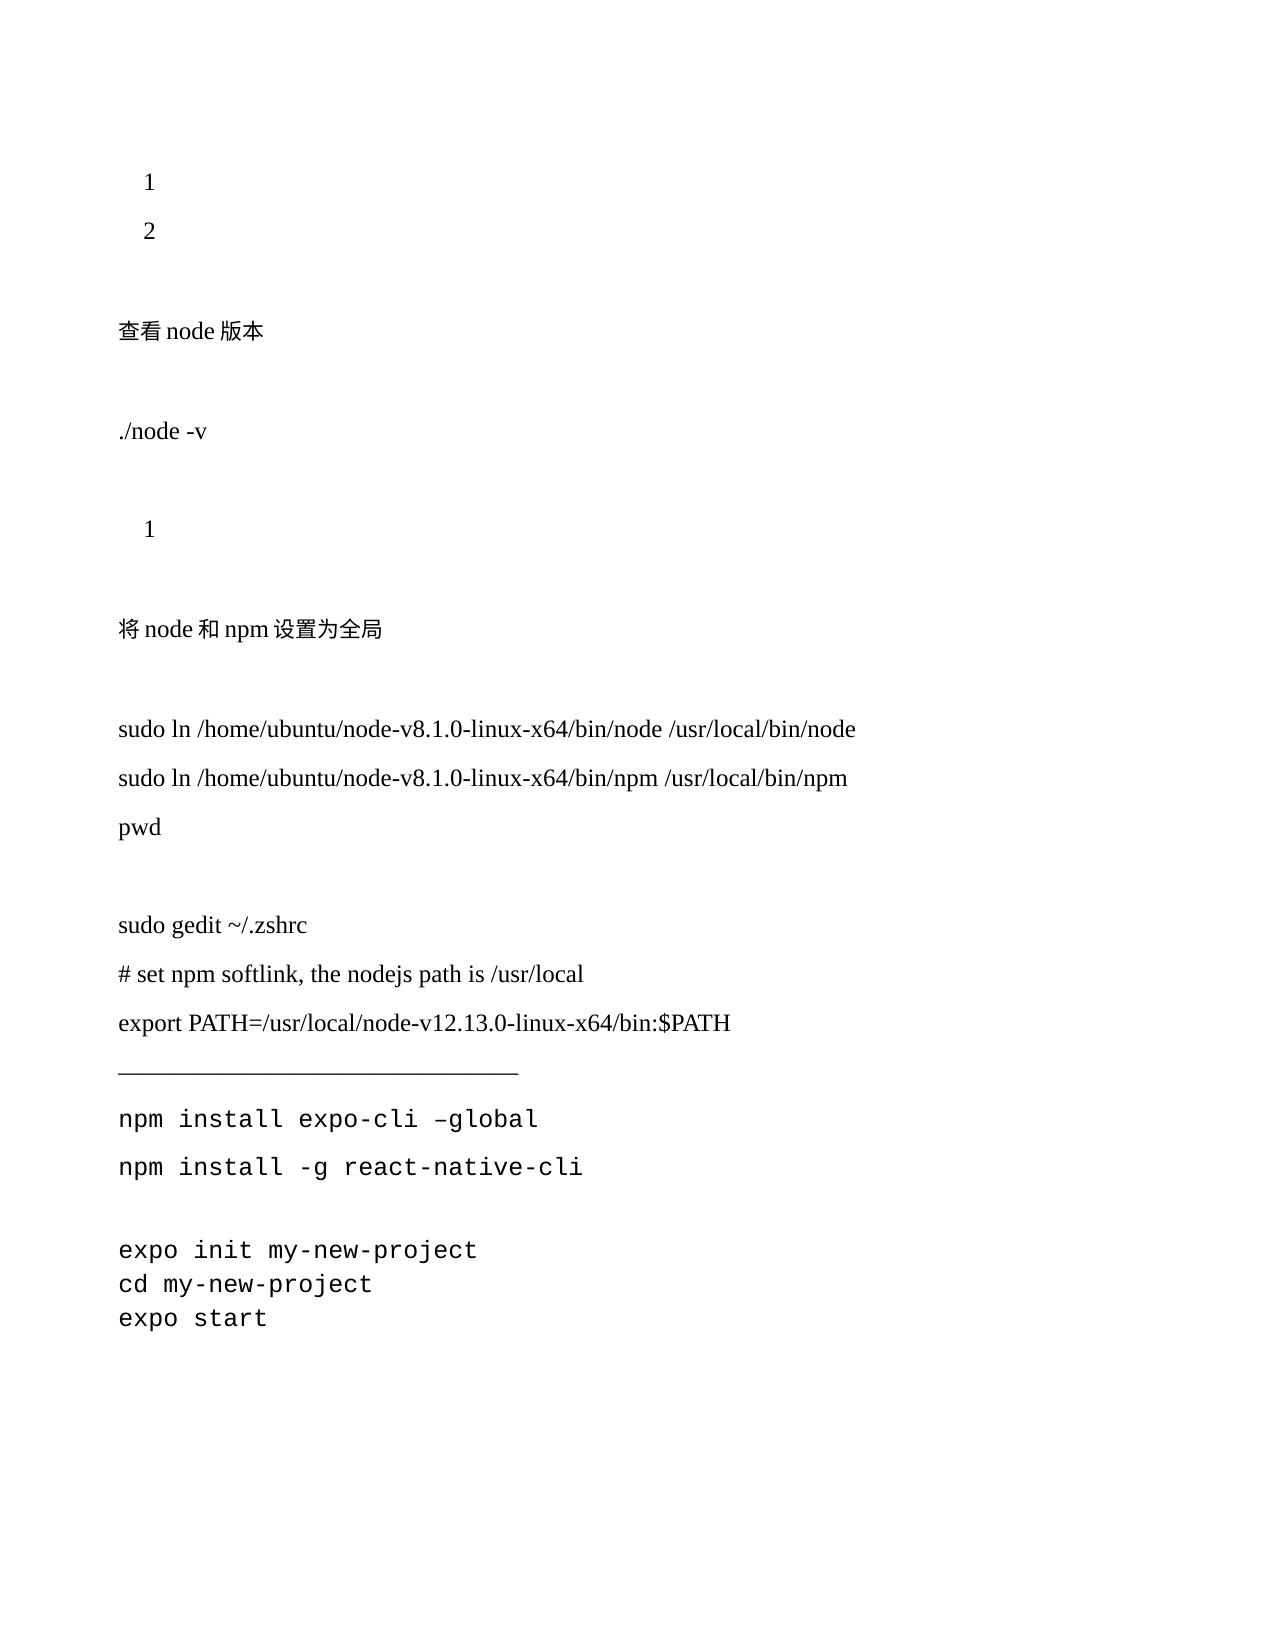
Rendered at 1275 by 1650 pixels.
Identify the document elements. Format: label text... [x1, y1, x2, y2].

text expo init my-new-project cd my-new-project expo start [118, 1203, 1157, 1333]
text 1 [118, 167, 1157, 196]
text pwd [118, 812, 1157, 841]
text # set npm softlink, the nodejs path is /usr/local [118, 959, 1157, 988]
text npm install -g react-native-cli [118, 1155, 1157, 1183]
text npm install expo-cli –global [118, 1106, 1157, 1134]
text 2 [118, 216, 1157, 245]
text 将node和npm设置为全局 [118, 612, 1157, 644]
text sudo ln /home/ubuntu/node-v8.1.0-linux-x64/bin/node /usr/local/bin/node [118, 714, 1157, 742]
text sudo gedit ~/.zshrc [118, 910, 1157, 939]
text sudo ln /home/ubuntu/node-v8.1.0-linux-x64/bin/npm /usr/local/bin/npm [118, 763, 1157, 792]
text 查看node版本 [118, 314, 1157, 346]
text ———————————————— [118, 1057, 1157, 1086]
text export PATH=/usr/local/node-v12.13.0-linux-x64/bin:$PATH [118, 1008, 1157, 1037]
text 1 [118, 514, 1157, 543]
text ./node -v [118, 416, 1157, 445]
